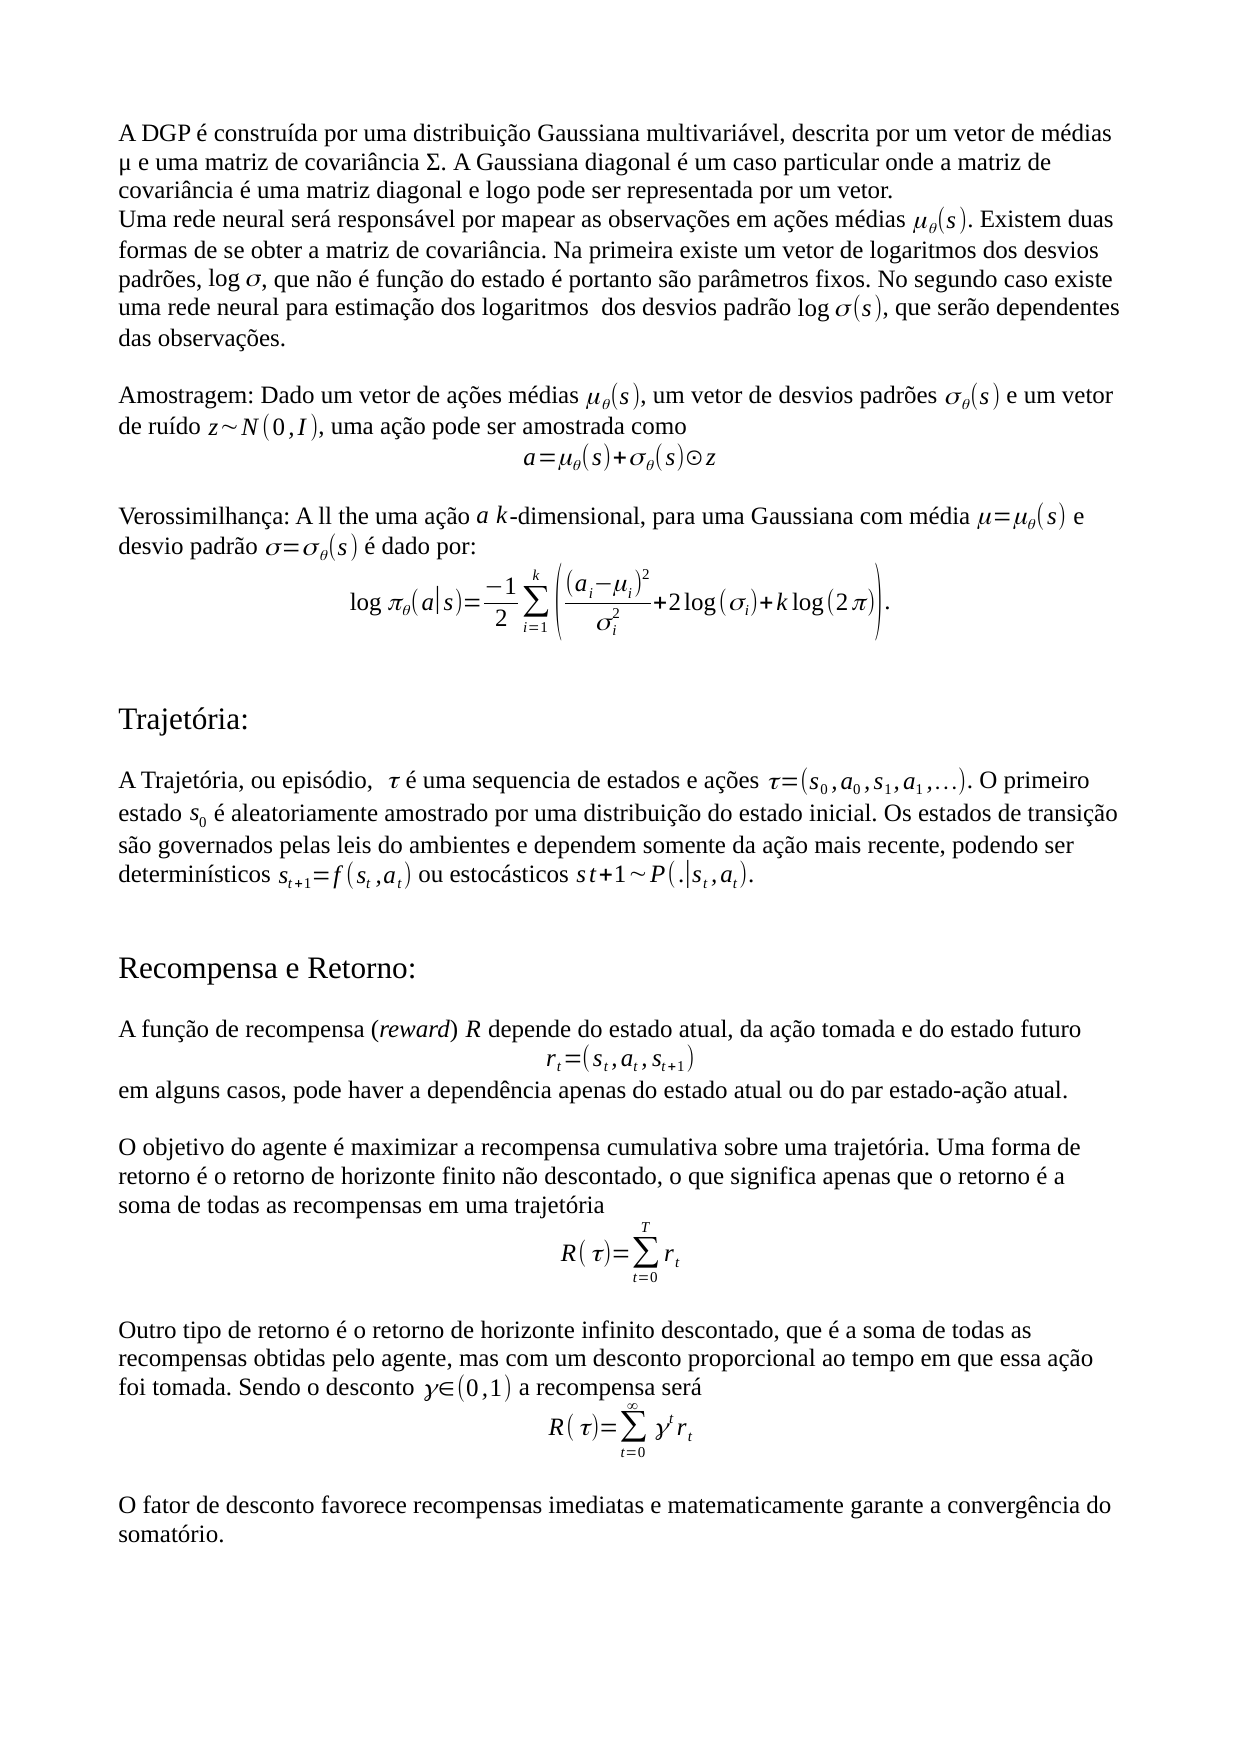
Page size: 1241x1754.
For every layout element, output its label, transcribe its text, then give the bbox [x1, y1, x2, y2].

text em alguns casos, pode haver a dependência apenas do estado atual ou do par estado-ação atual. [118, 1075, 1122, 1104]
text Trajetória: [118, 701, 1122, 737]
text Uma rede neural será responsável por mapear as observações em ações médias . Existem duas formas de se obter a matriz de covariância. Na primeira existe um vetor de logaritmos dos desvios padrões, , que não é função do estado é portanto são parâmetros fixos. No segundo caso existe uma rede neural para estimação dos logaritmos dos desvios padrão , que serão dependentes das observações. [118, 204, 1122, 352]
text A Trajetória, ou episódio, é uma sequencia de estados e ações . O primeiro estado é aleatoriamente amostrado por uma distribuição do estado inicial. Os estados de transição são governados pelas leis do ambientes e dependem somente da ação mais recente, podendo ser determinísticos ou estocásticos . [118, 765, 1122, 892]
text Verossimilhança: A ll the uma ação -dimensional, para uma Gaussiana com média e desvio padrão é dado por: [118, 501, 1122, 562]
text O fator de desconto favorece recompensas imediatas e matematicamente garante a convergência do somatório. [118, 1490, 1122, 1547]
text O objetivo do agente é maximizar a recompensa cumulativa sobre uma trajetória. Uma forma de retorno é o retorno de horizonte finito não descontado, o que significa apenas que o retorno é a soma de todas as recompensas em uma trajetória [118, 1132, 1122, 1219]
text Recompensa e Retorno: A função de recompensa (reward) depende do estado atual, da ação tomada e do estado futuro [118, 949, 1122, 1043]
text Outro tipo de retorno é o retorno de horizonte infinito descontado, que é a soma de todas as recompensas obtidas pelo agente, mas com um desconto proporcional ao tempo em que essa ação foi tomada. Sendo o desconto a recompensa será [118, 1315, 1122, 1403]
text Amostragem: Dado um vetor de ações médias , um vetor de desvios padrões e um vetor de ruído , uma ação pode ser amostrada como [118, 381, 1122, 442]
text A DGP é construída por uma distribuição Gaussiana multivariável, descrita por um vetor de médias μ e uma matriz de covariância Σ. A Gaussiana diagonal é um caso particular onde a matriz de covariância é uma matriz diagonal e logo pode ser representada por um vetor. [118, 118, 1122, 204]
text . [118, 562, 1122, 643]
